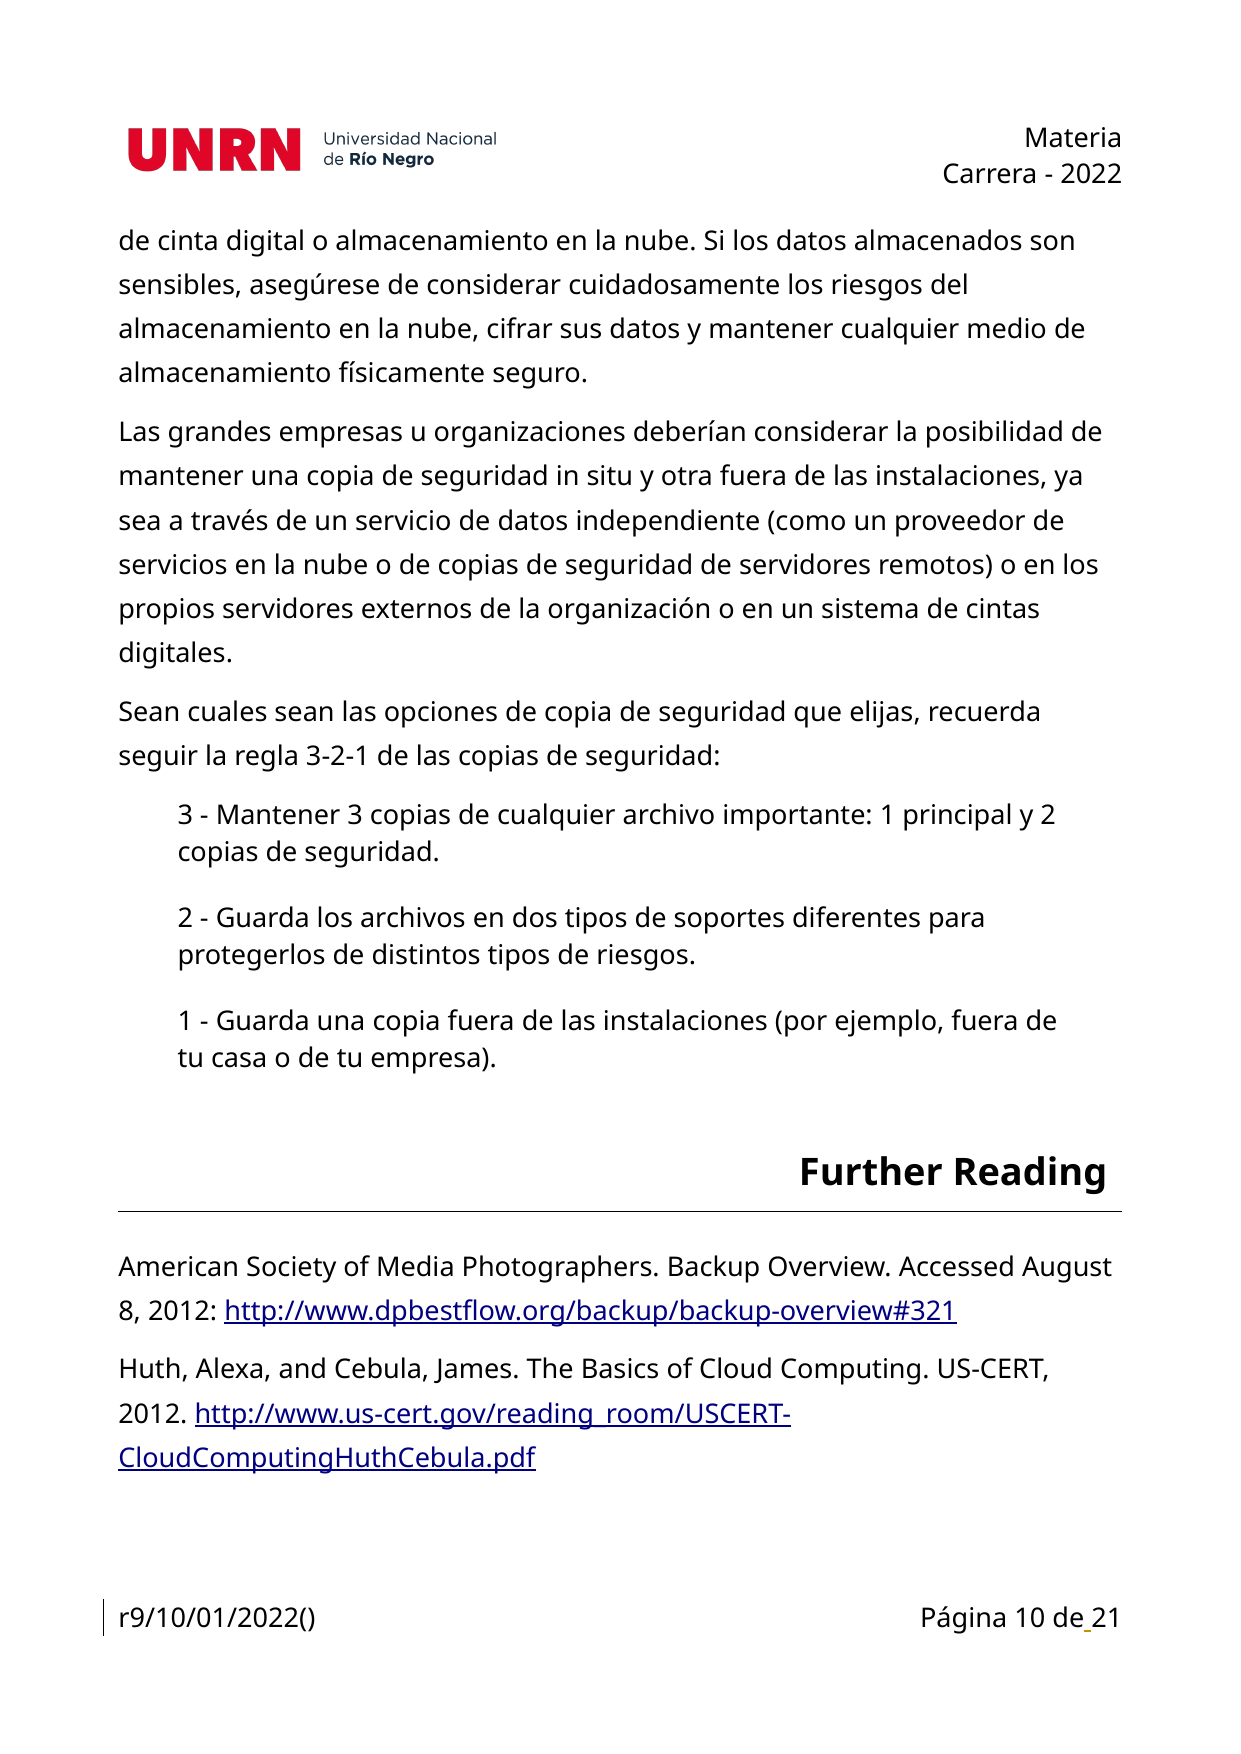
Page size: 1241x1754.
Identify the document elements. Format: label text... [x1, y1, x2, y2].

picture [118, 118, 505, 180]
text 1 - Guarda una copia fuera de las instalaciones (por ejemplo, fuera de tu casa o de tu empresa). [177, 1002, 1063, 1075]
text de cinta digital o almacenamiento en la nube. Si los datos almacenados son sensibles, asegúrese de considerar cuidadosamente los riesgos del almacenamiento en la nube, cifrar sus datos y mantener cualquier medio de almacenamiento físicamente seguro. [118, 221, 1122, 391]
text 3 - Mantener 3 copias de cualquier archivo importante: 1 principal y 2 copias de seguridad. [177, 795, 1063, 869]
text American Society of Media Photographers. Backup Overview. Accessed August 8, 2012: http://www.dpbestflow.org/backup/backup-overview#321 [118, 1247, 1122, 1328]
subtitle Further Reading [118, 1129, 1122, 1211]
text Las grandes empresas u organizaciones deberían considerar la posibilidad de mantener una copia de seguridad in situ y otra fuera de las instalaciones, ya sea a través de un servicio de datos independiente (como un proveedor de servicios en la nube o de copias de seguridad de servidores remotos) o en los propios servidores externos de la organización o en un sistema de cintas digitales. [118, 413, 1122, 670]
text Sean cuales sean las opciones de copia de seguridad que elijas, recuerda seguir la regla 3-2-1 de las copias de seguridad: [118, 692, 1122, 773]
text Huth, Alexa, and Cebula, James. The Basics of Cloud Computing. US-CERT, 2012. http://www.us-cert.gov/reading_room/USCERT-CloudComputingHuthCebula.pdf [118, 1350, 1122, 1475]
text 2 - Guarda los archivos en dos tipos de soportes diferentes para protegerlos de distintos tipos de riesgos. [177, 898, 1063, 972]
